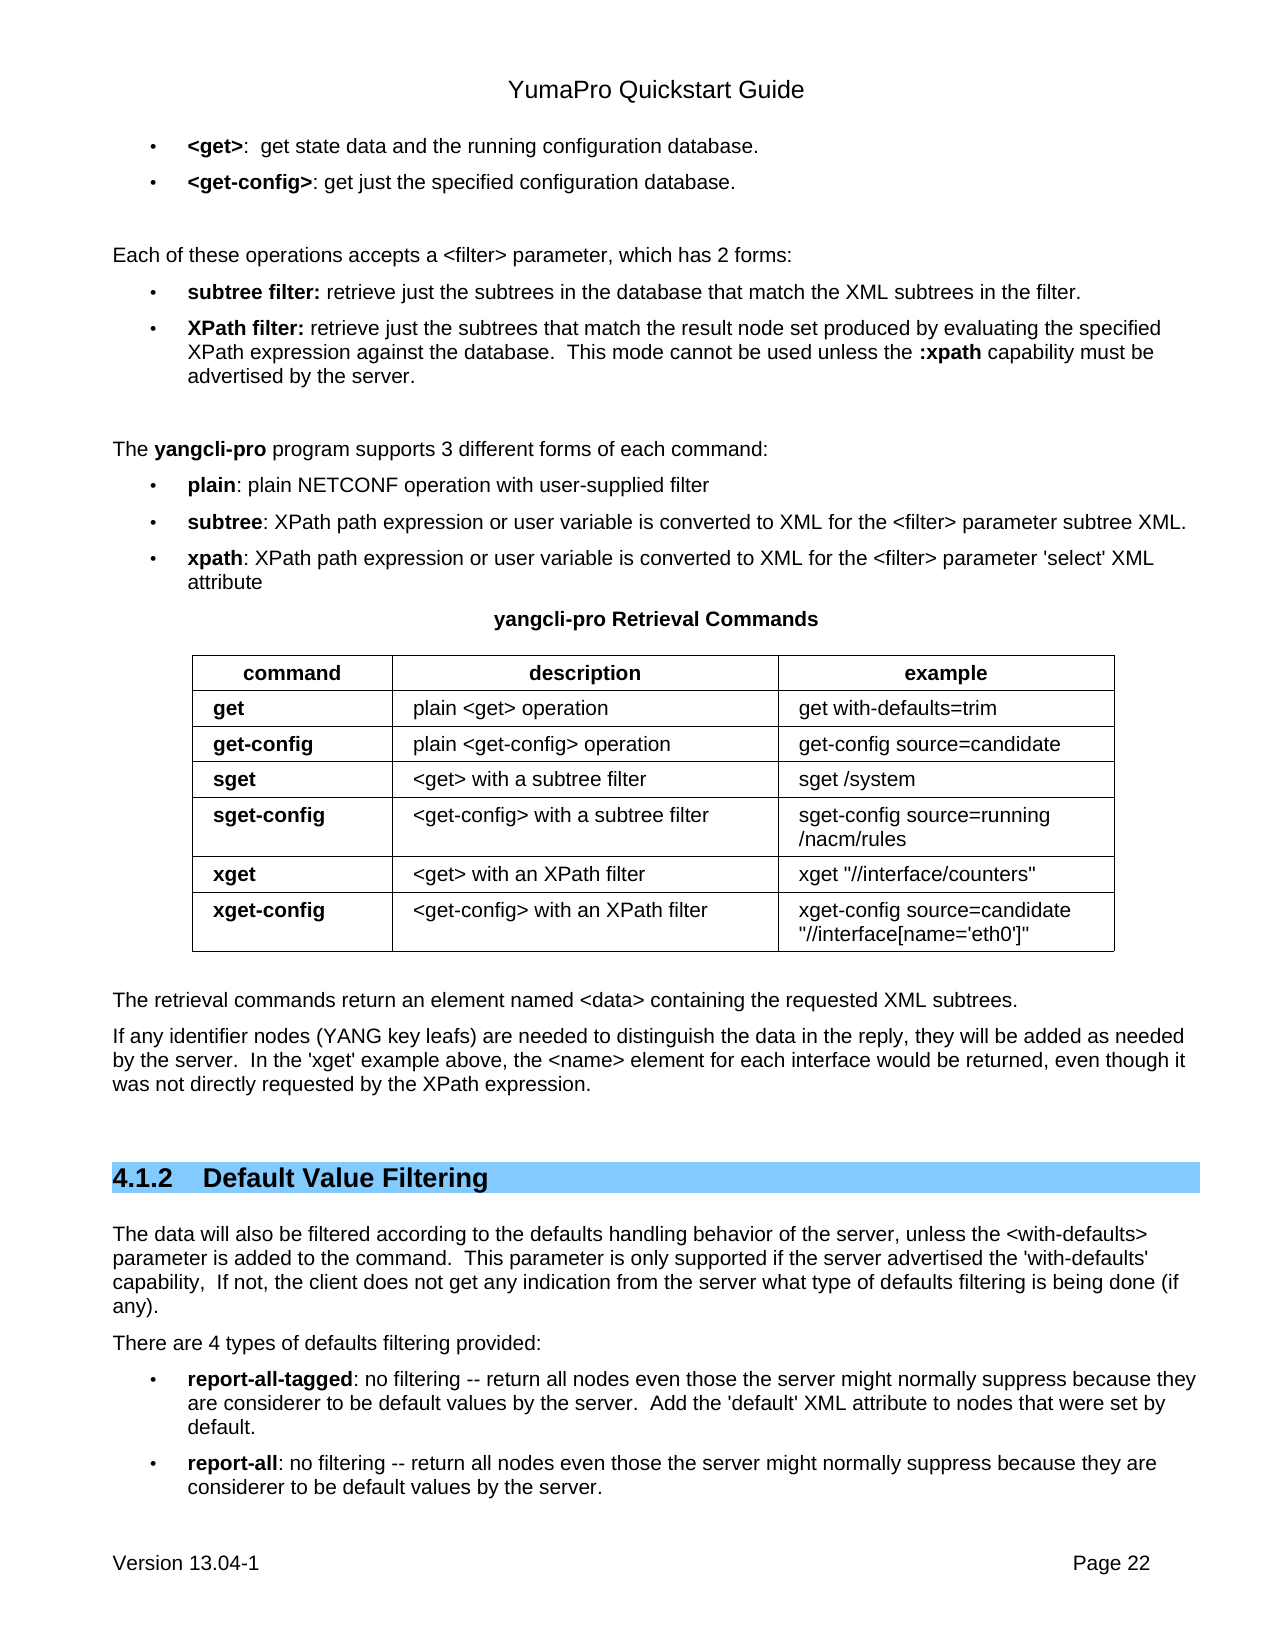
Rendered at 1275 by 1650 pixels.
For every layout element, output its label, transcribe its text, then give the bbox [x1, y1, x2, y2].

text The data will also be filtered according to the defaults handling behavior of the server, unless the <with-defaults> parameter is added to the command. This parameter is only supported if the server advertised the 'with-defaults' capability, If not, the client does not get any indication from the server what type of defaults filtering is being done (if any). [112, 1222, 1200, 1318]
table_cell sget [193, 762, 392, 797]
list report-all-tagged: no filtering -- return all nodes even those the server might normally suppress because they are considerer to be default values by the server. Add the 'default' XML attribute to nodes that were set by default. [150, 1367, 1200, 1439]
table_cell sget-config [193, 798, 392, 856]
table_header description [393, 656, 778, 690]
text The yangcli-pro program supports 3 different forms of each command: [112, 437, 1200, 461]
table_cell get-config [193, 727, 392, 761]
table_cell sget-config source=running /nacm/rules [779, 798, 1114, 856]
table_cell get [193, 691, 392, 726]
table_cell xget [193, 857, 392, 892]
table_cell <get-config> with an XPath filter [393, 893, 778, 951]
table_cell xget-config [193, 893, 392, 951]
table_cell sget /system [779, 762, 1114, 797]
list report-all: no filtering -- return all nodes even those the server might normally suppress because they are considerer to be default values by the server. [150, 1451, 1200, 1499]
table_cell plain <get-config> operation [393, 727, 778, 761]
text The retrieval commands return an element named <data> containing the requested XML subtrees. [112, 988, 1200, 1012]
table_cell <get> with an XPath filter [393, 857, 778, 892]
list <get>: get state data and the running configuration database. [150, 134, 1200, 158]
list subtree: XPath path expression or user variable is converted to XML for the <filter> parameter subtree XML. [150, 510, 1200, 534]
table_header example [779, 656, 1114, 690]
text There are 4 types of defaults filtering provided: [112, 1330, 1200, 1354]
subtitle yangcli-pro Retrieval Commands [127, 607, 1185, 631]
table_cell xget-config source=candidate "//interface[name='eth0']" [779, 893, 1114, 951]
table_header command [193, 656, 392, 690]
table_cell xget "//interface/counters" [779, 857, 1114, 892]
table_cell plain <get> operation [393, 691, 778, 726]
table_cell get-config source=candidate [779, 727, 1114, 761]
text Each of these operations accepts a <filter> parameter, which has 2 forms: [112, 243, 1200, 267]
list subtree filter: retrieve just the subtrees in the database that match the XML subtrees in the filter. [150, 279, 1200, 303]
list xpath: XPath path expression or user variable is converted to XML for the <filter> parameter 'select' XML attribute [150, 546, 1200, 594]
list plain: plain NETCONF operation with user-supplied filter [150, 473, 1200, 497]
table_cell get with-defaults=trim [779, 691, 1114, 726]
table_cell <get-config> with a subtree filter [393, 798, 778, 856]
subtitle Default Value Filtering [112, 1162, 1200, 1193]
text If any identifier nodes (YANG key leafs) are needed to distinguish the data in the reply, they will be added as needed by the server. In the 'xget' example above, the <name> element for each interface would be returned, even though it was not directly requested by the XPath expression. [112, 1024, 1200, 1096]
list XPath filter: retrieve just the subtrees that match the result node set produced by evaluating the specified XPath expression against the database. This mode cannot be used unless the :xpath capability must be advertised by the server. [150, 316, 1200, 388]
table_cell <get> with a subtree filter [393, 762, 778, 797]
list <get-config>: get just the specified configuration database. [150, 170, 1200, 194]
